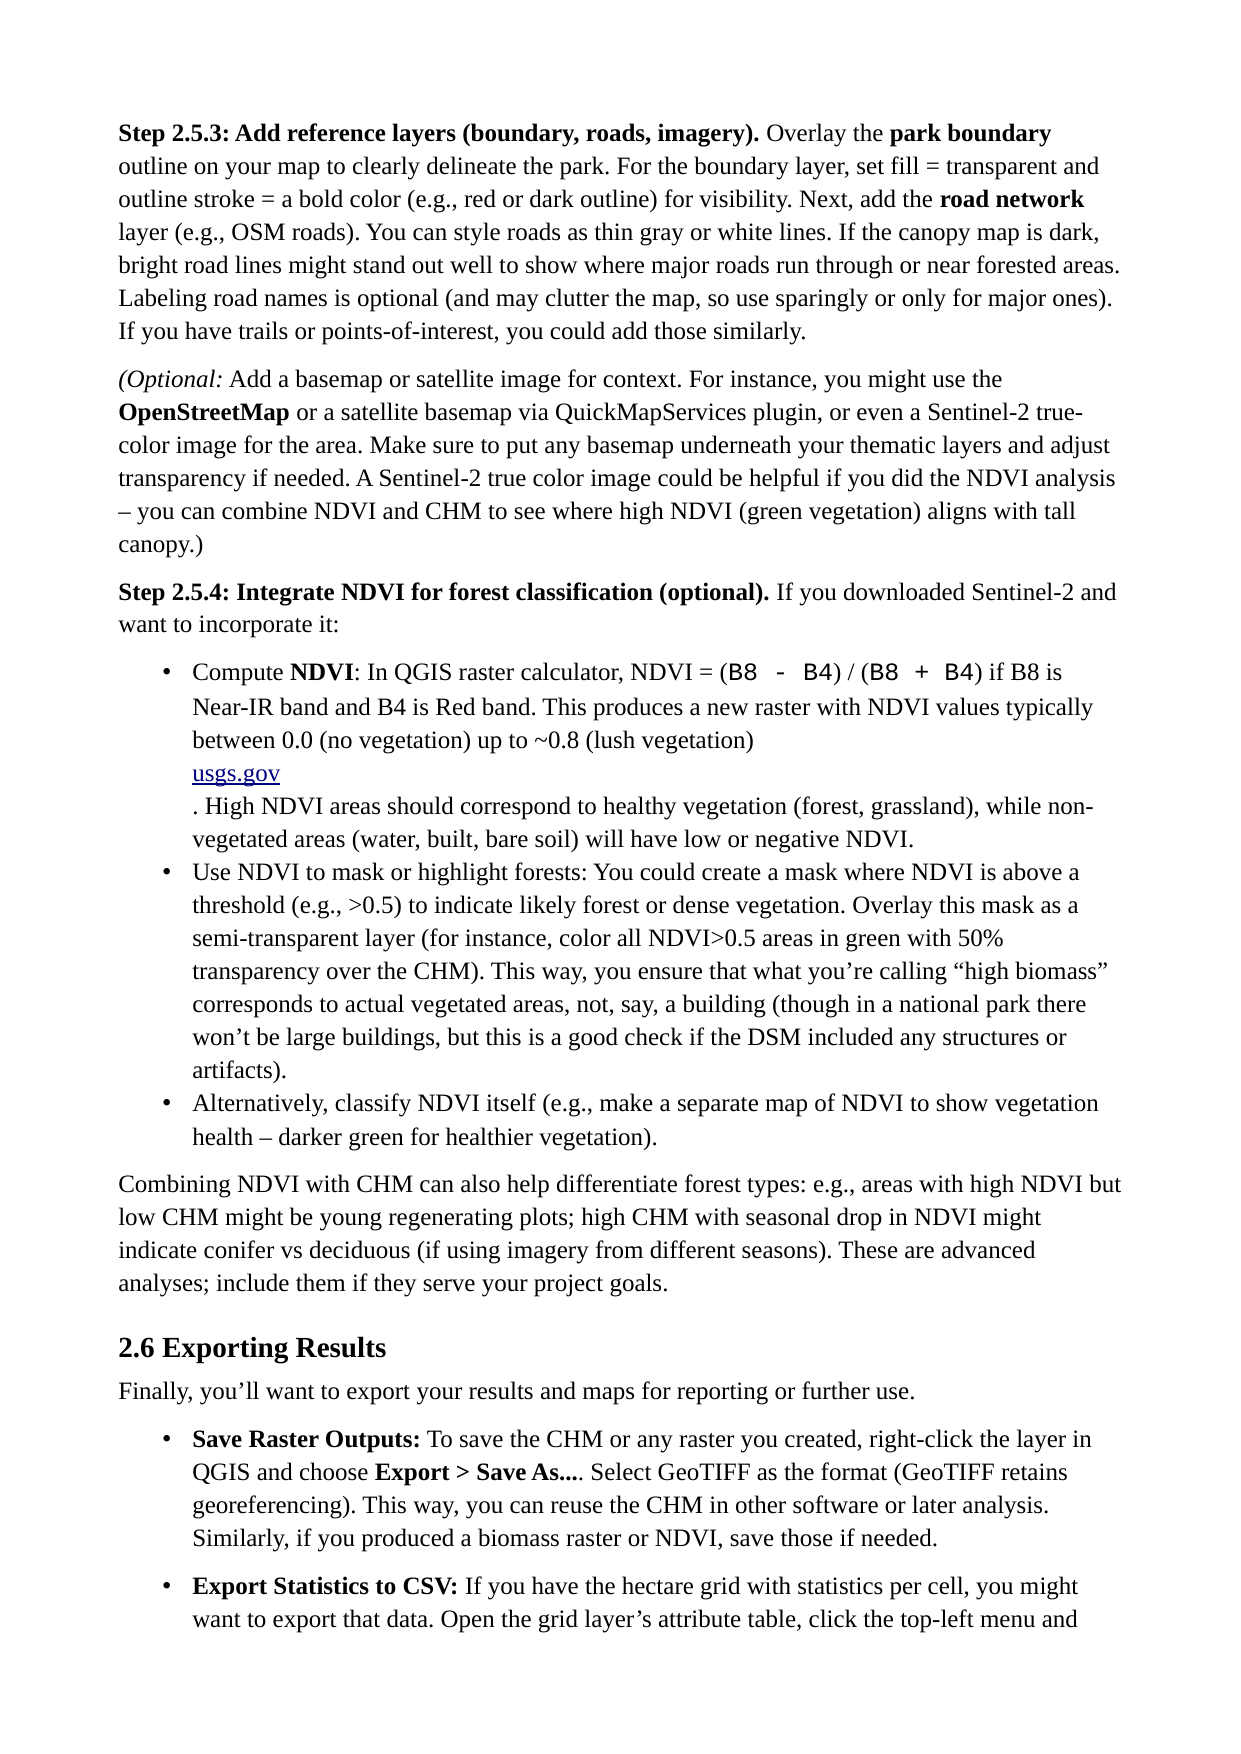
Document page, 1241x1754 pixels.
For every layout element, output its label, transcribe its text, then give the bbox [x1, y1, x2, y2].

list Save Raster Outputs: To save the CHM or any raster you created, right-click the layer in QGIS and choose Export > Save As.... Select GeoTIFF as the format (GeoTIFF retains georeferencing). This way, you can reuse the CHM in other software or later analysis. Similarly, if you produced a biomass raster or NDVI, save those if needed. [162, 1424, 1122, 1552]
text Combining NDVI with CHM can also help differentiate forest types: e.g., areas with high NDVI but low CHM might be young regenerating plots; high CHM with seasonal drop in NDVI might indicate conifer vs deciduous (if using imagery from different seasons). These are advanced analyses; include them if they serve your project goals. [118, 1169, 1122, 1297]
list Export Statistics to CSV: If you have the hectare grid with statistics per cell, you might want to export that data. Open the grid layer’s attribute table, click the top-left menu and [162, 1571, 1122, 1632]
text Step 2.5.4: Integrate NDVI for forest classification (optional). If you downloaded Sentinel-2 and want to incorporate it: [118, 577, 1122, 638]
text Finally, you’ll want to export your results and maps for reporting or further use. [118, 1376, 1122, 1405]
text (Optional: Add a basemap or satellite image for context. For instance, you might use the OpenStreetMap or a satellite basemap via QuickMapServices plugin, or even a Sentinel-2 true-color image for the area. Make sure to put any basemap underneath your thematic layers and adjust transparency if needed. A Sentinel-2 true color image could be helpful if you did the NDVI analysis – you can combine NDVI and CHM to see where high NDVI (green vegetation) aligns with tall canopy.) [118, 364, 1122, 558]
list . High NDVI areas should correspond to healthy vegetation (forest, grassland), while non-vegetated areas (water, built, bare soil) will have low or negative NDVI. [162, 791, 1122, 853]
list Alternatively, classify NDVI itself (e.g., make a separate map of NDVI to show vegetation health – darker green for healthier vegetation). [162, 1088, 1122, 1150]
text Step 2.5.3: Add reference layers (boundary, roads, imagery). Overlay the park boundary outline on your map to clearly delineate the park. For the boundary layer, set fill = transparent and outline stroke = a bold color (e.g., red or dark outline) for visibility. Next, add the road network layer (e.g., OSM roads). You can style roads as thin gray or white lines. If the canopy map is dark, bright road lines might stand out well to show where major roads run through or near forested areas. Labeling road names is optional (and may clutter the map, so use sparingly or only for major ones). If you have trails or points-of-interest, you could add those similarly. [118, 118, 1122, 345]
list Compute NDVI: In QGIS raster calculator, NDVI = (B8 - B4) / (B8 + B4) if B8 is Near-IR band and B4 is Red band. This produces a new raster with NDVI values typically between 0.0 (no vegetation) up to ~0.8 (lush vegetation)​ [162, 657, 1122, 754]
subtitle 2.6 Exporting Results [118, 1330, 1122, 1364]
list usgs.gov [162, 758, 1122, 787]
list Use NDVI to mask or highlight forests: You could create a mask where NDVI is above a threshold (e.g., >0.5) to indicate likely forest or dense vegetation. Overlay this mask as a semi-transparent layer (for instance, color all NDVI>0.5 areas in green with 50% transparency over the CHM). This way, you ensure that what you’re calling “high biomass” corresponds to actual vegetated areas, not, say, a building (though in a national park there won’t be large buildings, but this is a good check if the DSM included any structures or artifacts). [162, 857, 1122, 1084]
